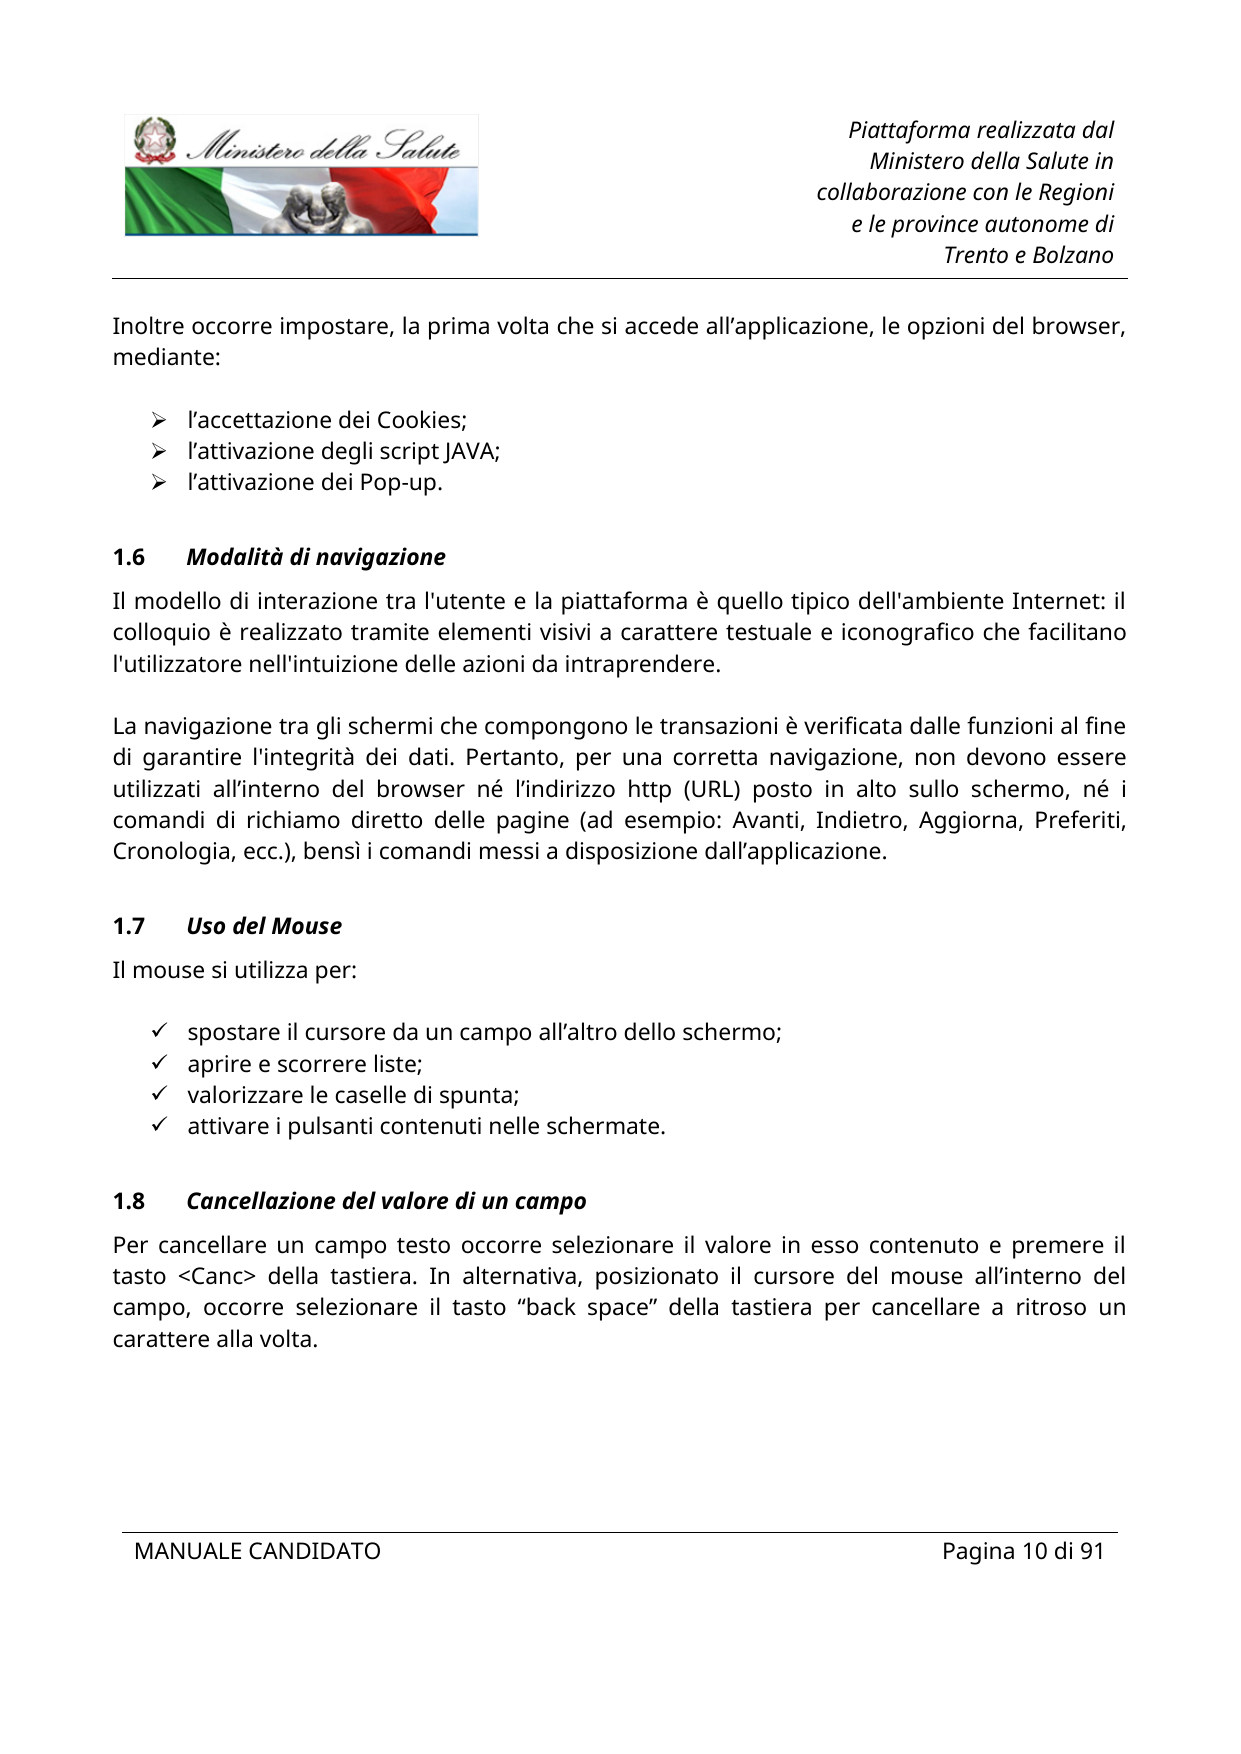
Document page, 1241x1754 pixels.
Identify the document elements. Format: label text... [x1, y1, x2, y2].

text Per cancellare un campo testo occorre selezionare il valore in esso contenuto e premere il tasto <Canc> della tastiera. In alternativa, posizionato il cursore del mouse all’interno del campo, occorre selezionare il tasto “back space” della tastiera per cancellare a ritroso un carattere alla volta. [112, 1229, 1128, 1354]
list aprire e scorrere liste; [150, 1048, 1128, 1079]
list l’attivazione dei Pop-up. [150, 466, 1128, 498]
list attivare i pulsanti contenuti nelle schermate. [150, 1110, 1128, 1141]
list spostare il cursore da un campo all’altro dello schermo; [150, 1016, 1128, 1048]
text Inoltre occorre impostare, la prima volta che si accede all’applicazione, le opzioni del browser, mediante: [112, 310, 1128, 373]
subtitle Cancellazione del valore di un campo [112, 1185, 1128, 1216]
text Il mouse si utilizza per: [112, 954, 1128, 985]
text La navigazione tra gli schermi che compongono le transazioni è verificata dalle funzioni al fine di garantire l'integrità dei dati. Pertanto, per una corretta navigazione, non devono essere utilizzati all’interno del browser né l’indirizzo http (URL) posto in alto sullo schermo, né i comandi di richiamo diretto delle pagine (ad esempio: Avanti, Indietro, Aggiorna, Preferiti, Cronologia, ecc.), bensì i comandi messi a disposizione dall’applicazione. [112, 710, 1128, 866]
list l’accettazione dei Cookies; [150, 404, 1128, 435]
subtitle Uso del Mouse [112, 910, 1128, 941]
subtitle Modalità di navigazione [112, 541, 1128, 573]
text Il modello di interazione tra l'utente e la piattaforma è quello tipico dell'ambiente Internet: il colloquio è realizzato tramite elementi visivi a carattere testuale e iconografico che facilitano l'utilizzatore nell'intuizione delle azioni da intraprendere. [112, 585, 1128, 679]
list valorizzare le caselle di spunta; [150, 1079, 1128, 1110]
list l’attivazione degli script JAVA; [150, 435, 1128, 466]
